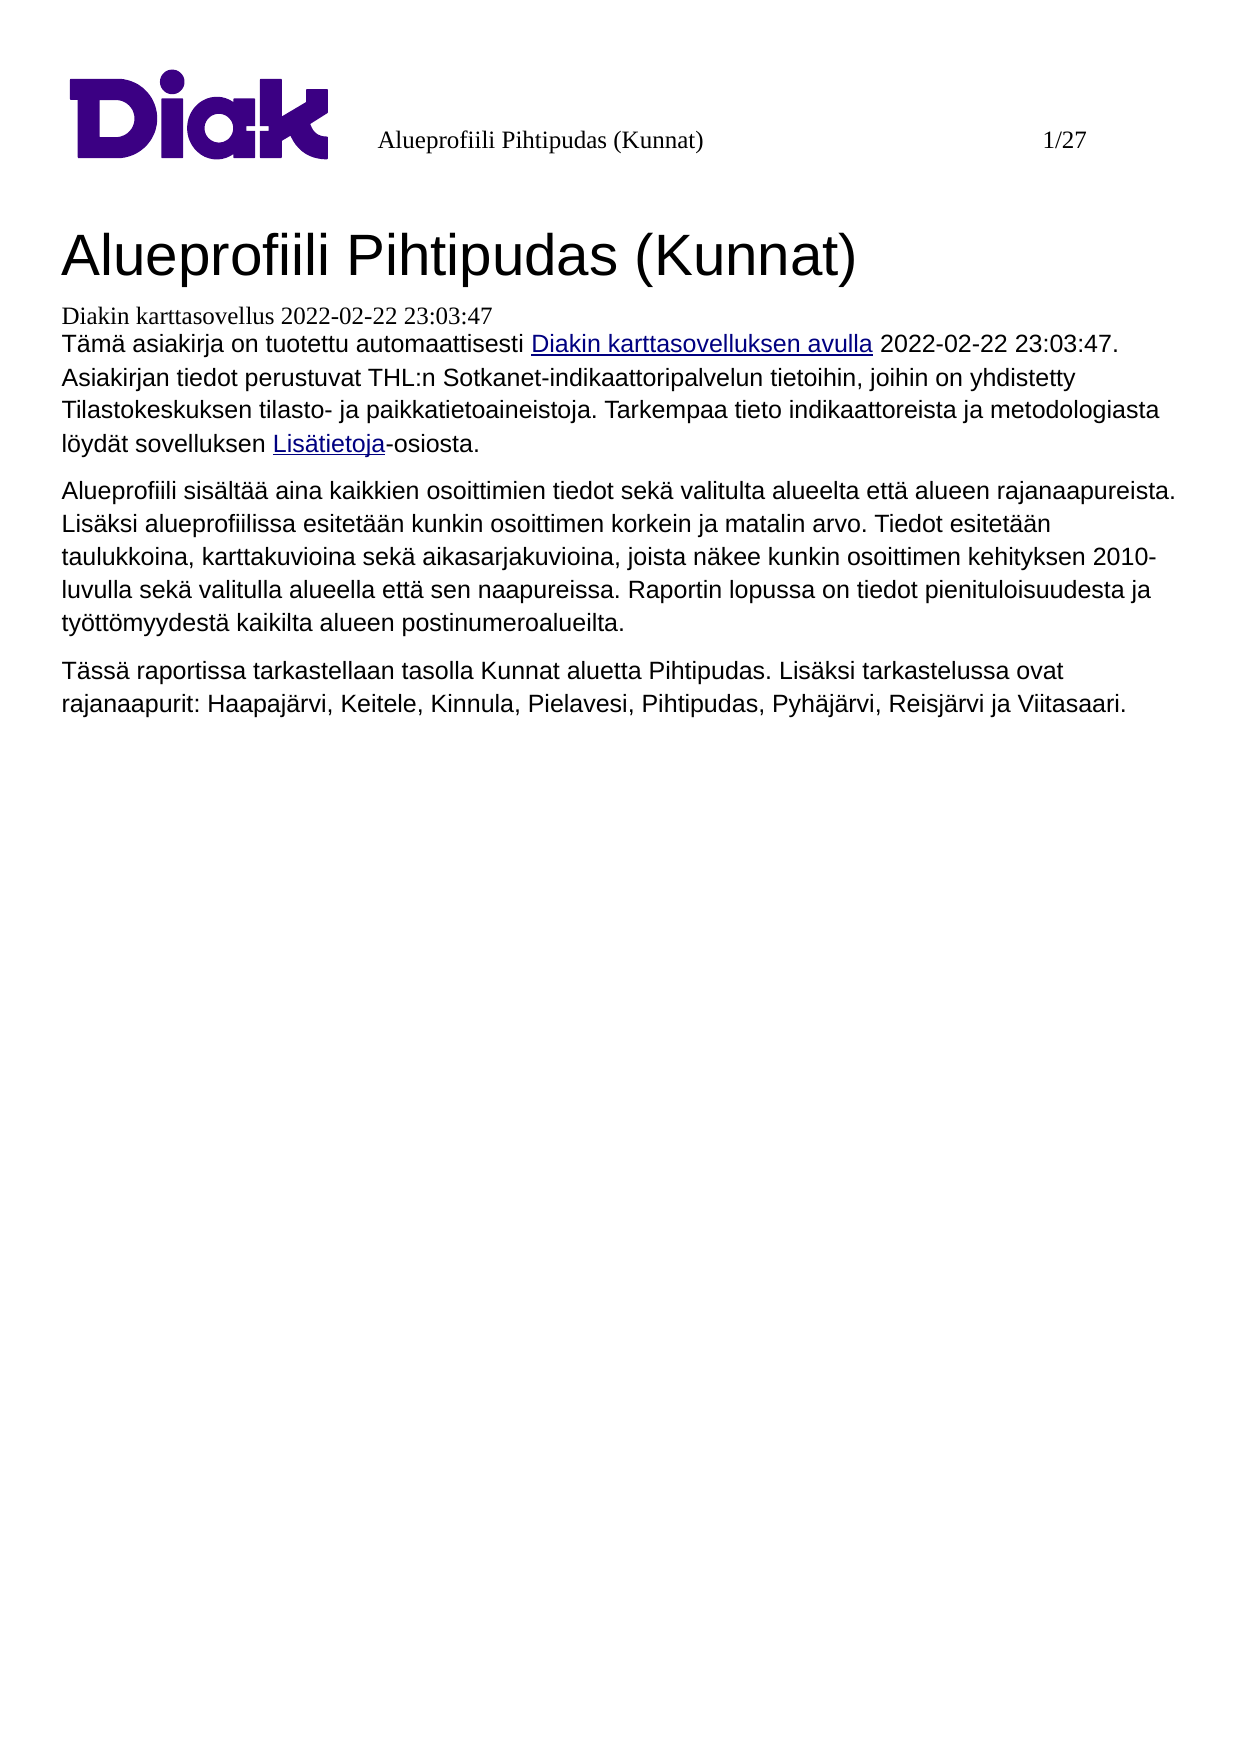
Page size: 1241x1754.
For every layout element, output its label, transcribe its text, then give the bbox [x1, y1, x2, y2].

text Tässä raportissa tarkastellaan tasolla Kunnat aluetta Pihtipudas. Lisäksi tarkastelussa ovat rajanaapurit: Haapajärvi, Keitele, Kinnula, Pielavesi, Pihtipudas, Pyhäjärvi, Reisjärvi ja Viitasaari. [61, 656, 1179, 718]
text Diakin karttasovellus 2022-02-22 23:03:47 [61, 301, 1179, 329]
title Alueprofiili Pihtipudas (Kunnat) [61, 221, 1179, 288]
text Alueprofiili sisältää aina kaikkien osoittimien tiedot sekä valitulta alueelta että alueen rajanaapureista. Lisäksi alueprofiilissa esitetään kunkin osoittimen korkein ja matalin arvo. Tiedot esitetään taulukkoina, karttakuvioina sekä aikasarjakuvioina, joista näkee kunkin osoittimen kehityksen 2010-luvulla sekä valitulla alueella että sen naapureissa. Raportin lopussa on tiedot pienituloisuudesta ja työttömyydestä kaikilta alueen postinumeroalueilta. [61, 476, 1179, 637]
text Tämä asiakirja on tuotettu automaattisesti Diakin karttasovelluksen avulla 2022-02-22 23:03:47. Asiakirjan tiedot perustuvat THL:n Sotkanet-indikaattoripalvelun tietoihin, joihin on yhdistetty Tilastokeskuksen tilasto- ja paikkatietoaineistoja. Tarkempaa tieto indikaattoreista ja metodologiasta löydät sovelluksen Lisätietoja-osiosta. [61, 329, 1179, 457]
